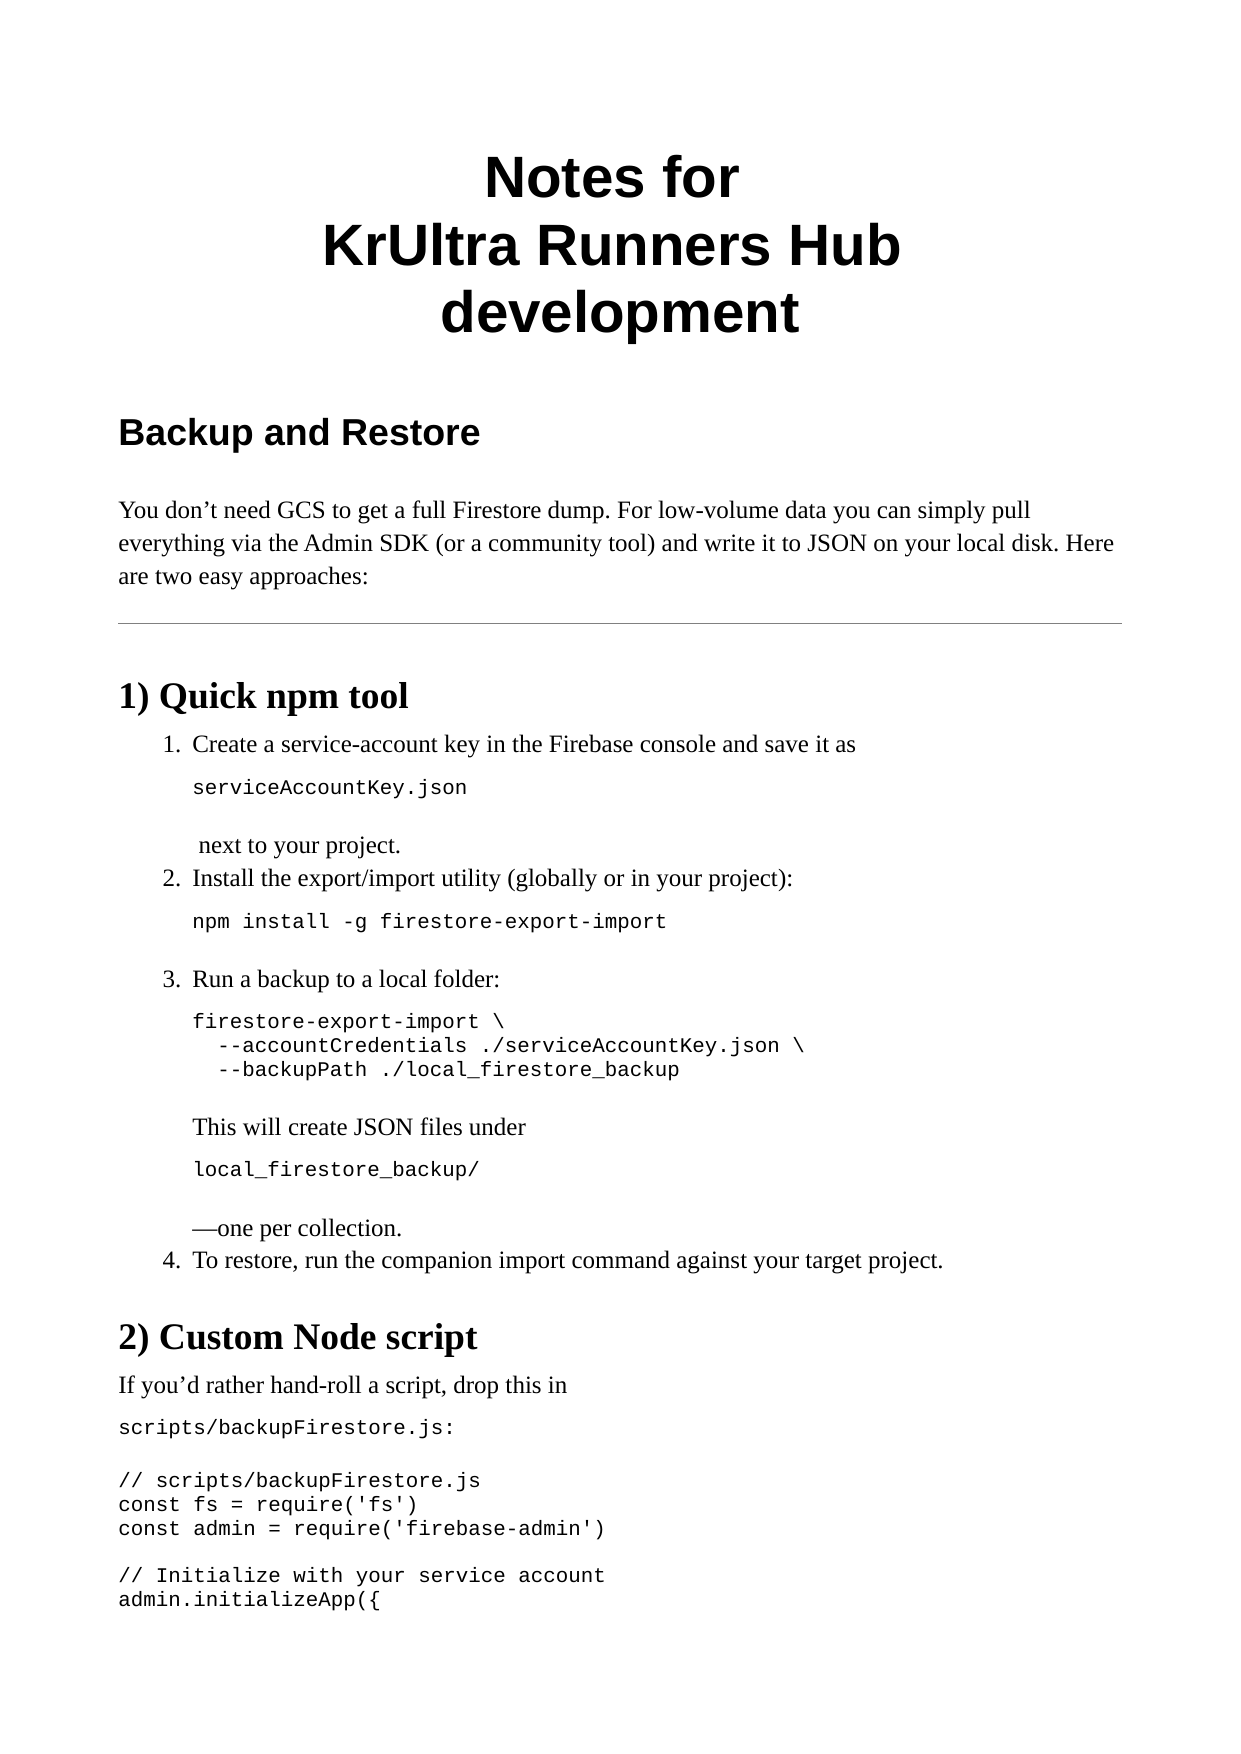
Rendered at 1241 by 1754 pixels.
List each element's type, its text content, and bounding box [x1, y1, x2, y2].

list Create a service‐account key in the Firebase console and save it as [162, 729, 1122, 758]
list Run a backup to a local folder: [162, 964, 1122, 993]
list Install the export/import utility (globally or in your project): [162, 863, 1122, 892]
text // Initialize with your service account [118, 1565, 1122, 1589]
list next to your project. [162, 830, 1122, 859]
title Notes for KrUltra Runners Hub development [118, 143, 1122, 344]
list local_firestore_backup/ [162, 1159, 1122, 1183]
subtitle 1) Quick npm tool [118, 674, 1122, 717]
list npm install -g firestore-export-import [162, 911, 1122, 934]
list firestore-export-import \ [162, 1011, 1122, 1035]
text // scripts/backupFirestore.js [118, 1470, 1122, 1494]
text admin.initializeApp({ [118, 1589, 1122, 1612]
list To restore, run the companion import command against your target project. [162, 1246, 1122, 1274]
text You don’t need GCS to get a full Firestore dump. For low-volume data you can simply pull everything via the Admin SDK (or a community tool) and write it to JSON on your local disk. Here are two easy approaches: [118, 495, 1122, 590]
list --backupPath ./local_firestore_backup [162, 1059, 1122, 1082]
list serviceAccountKey.json [162, 777, 1122, 801]
text If you’d rather hand-roll a script, drop this in [118, 1370, 1122, 1398]
subtitle 2) Custom Node script [118, 1314, 1122, 1357]
text const admin = require('firebase-admin') [118, 1518, 1122, 1541]
text scripts/backupFirestore.js: [118, 1417, 1122, 1441]
subtitle Backup and Restore [118, 411, 1122, 454]
list —one per collection. [162, 1213, 1122, 1241]
list This will create JSON files under [162, 1112, 1122, 1141]
text const fs = require('fs') [118, 1494, 1122, 1518]
list --accountCredentials ./serviceAccountKey.json \ [162, 1035, 1122, 1059]
